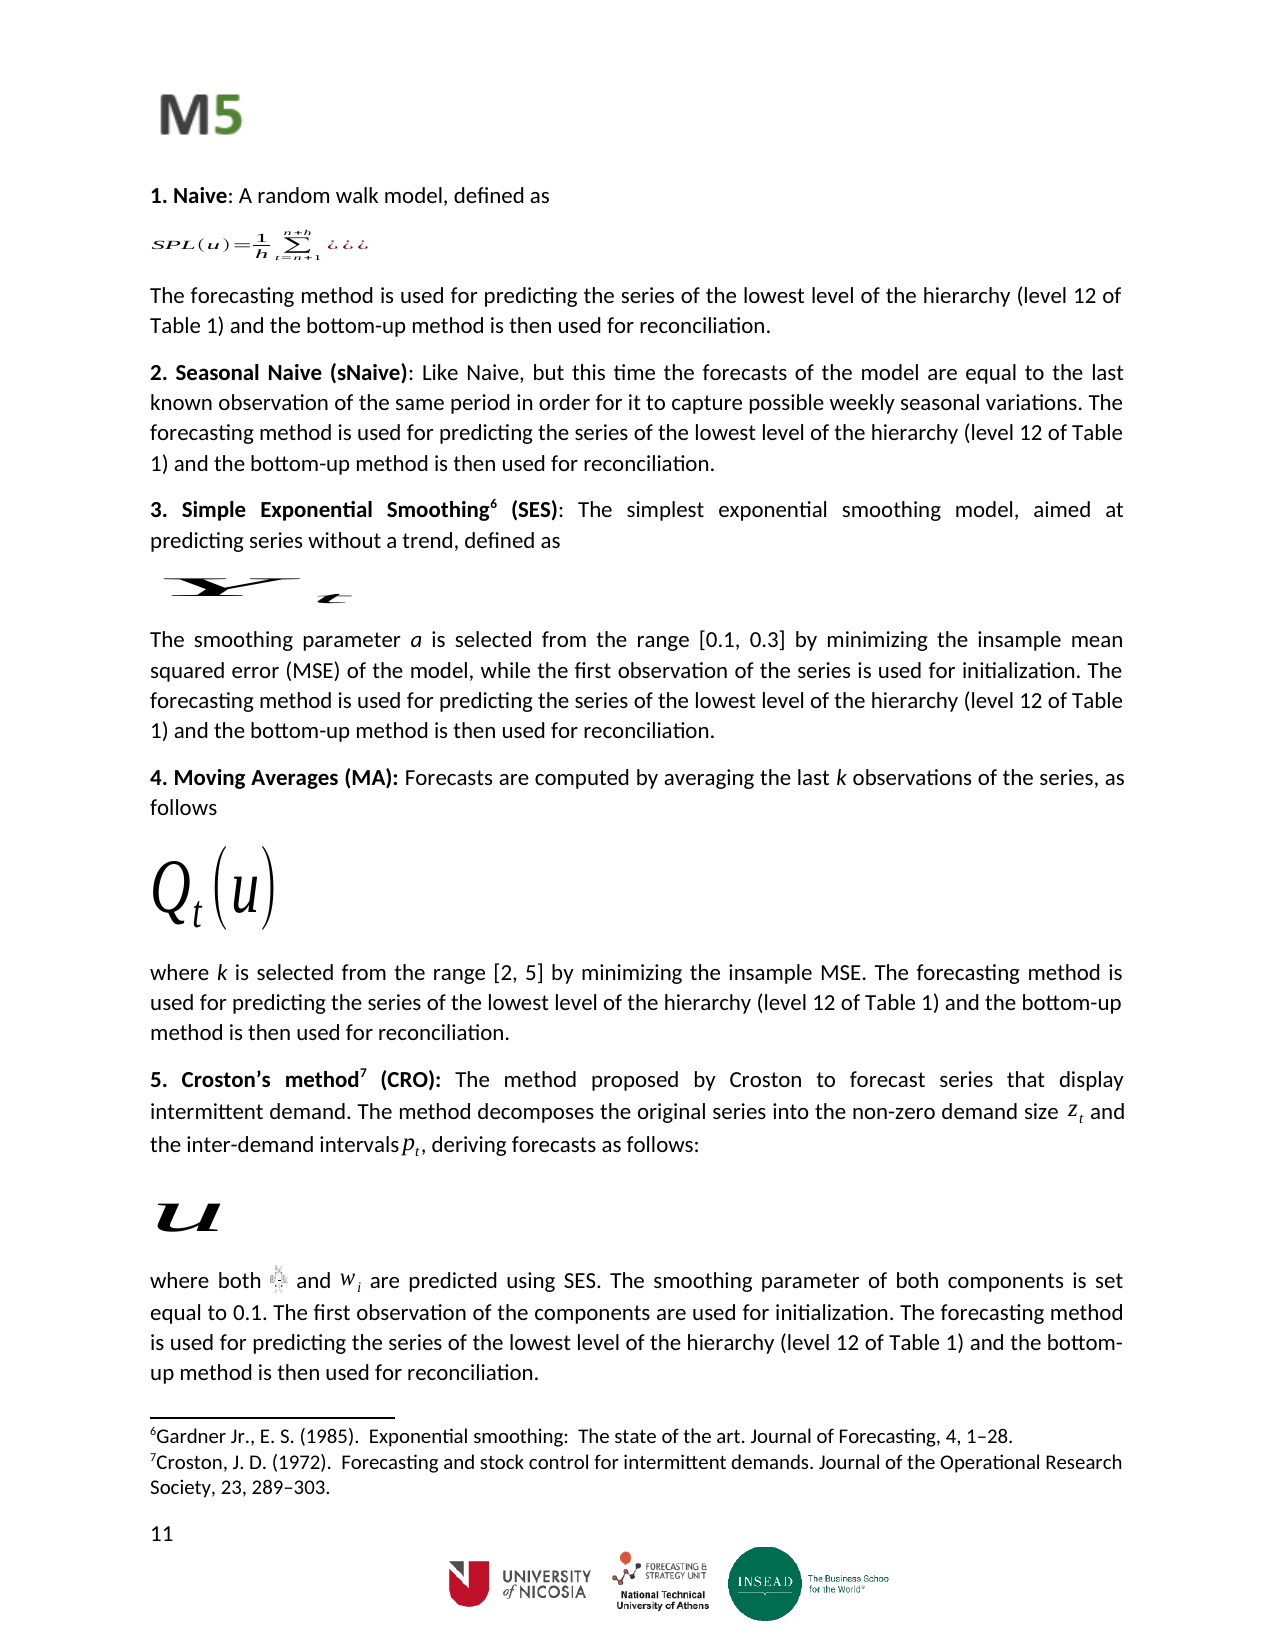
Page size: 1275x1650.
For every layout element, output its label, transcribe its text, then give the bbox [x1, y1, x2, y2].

text Croston, J. D. (1972). Forecasting and stock control for intermittent demands. Journal of the Operational Research Society, 23, 289–303. [150, 1449, 1125, 1500]
text where both and are predicted using SES. The smoothing parameter of both components is set equal to 0.1. The first observation of the components are used for initialization. The forecasting method is used for predicting the series of the lowest level of the hierarchy (level 12 of Table 1) and the bottom-up method is then used for reconciliation. [150, 1264, 1125, 1386]
text The forecasting method is used for predicting the series of the lowest level of the hierarchy (level 12 of Table 1) and the bottom-up method is then used for reconciliation. [150, 281, 1125, 339]
picture [150, 75, 254, 154]
text where k is selected from the range [2, 5] by minimizing the insample MSE. The forecasting method is used for predicting the series of the lowest level of the hierarchy (level 12 of Table 1) and the bottom-up method is then used for reconciliation. [150, 958, 1125, 1046]
text 4. Moving Averages (MA): Forecasts are computed by averaging the last k observations of the series, as follows [150, 763, 1125, 821]
text The smoothing parameter a is selected from the range [0.1, 0.3] by minimizing the insample mean squared error (MSE) of the model, while the first observation of the series is used for initialization. The forecasting method is used for predicting the series of the lowest level of the hierarchy (level 12 of Table 1) and the bottom-up method is then used for reconciliation. [150, 626, 1125, 744]
picture [445, 1551, 711, 1612]
text 5. Croston’s method (CRO): The method proposed by Croston to forecast series that display intermittent demand. The method decomposes the original series into the non-zero demand size and the inter-demand intervals, deriving forecasts as follows: [150, 1065, 1125, 1160]
text 1. Naive: A random walk model, defined as [150, 181, 1125, 209]
text 3. Simple Exponential Smoothing (SES): The simplest exponential smoothing model, aimed at predicting series without a trend, defined as [150, 496, 1125, 554]
picture [728, 1547, 890, 1621]
text Gardner Jr., E. S. (1985). Exponential smoothing: The state of the art. Journal of Forecasting, 4, 1–28. [150, 1424, 1125, 1449]
text 2. Seasonal Naive (sNaive): Like Naive, but this time the forecasts of the model are equal to the last known observation of the same period in order for it to capture possible weekly seasonal variations. The forecasting method is used for predicting the series of the lowest level of the hierarchy (level 12 of Table 1) and the bottom-up method is then used for reconciliation. [150, 358, 1125, 477]
